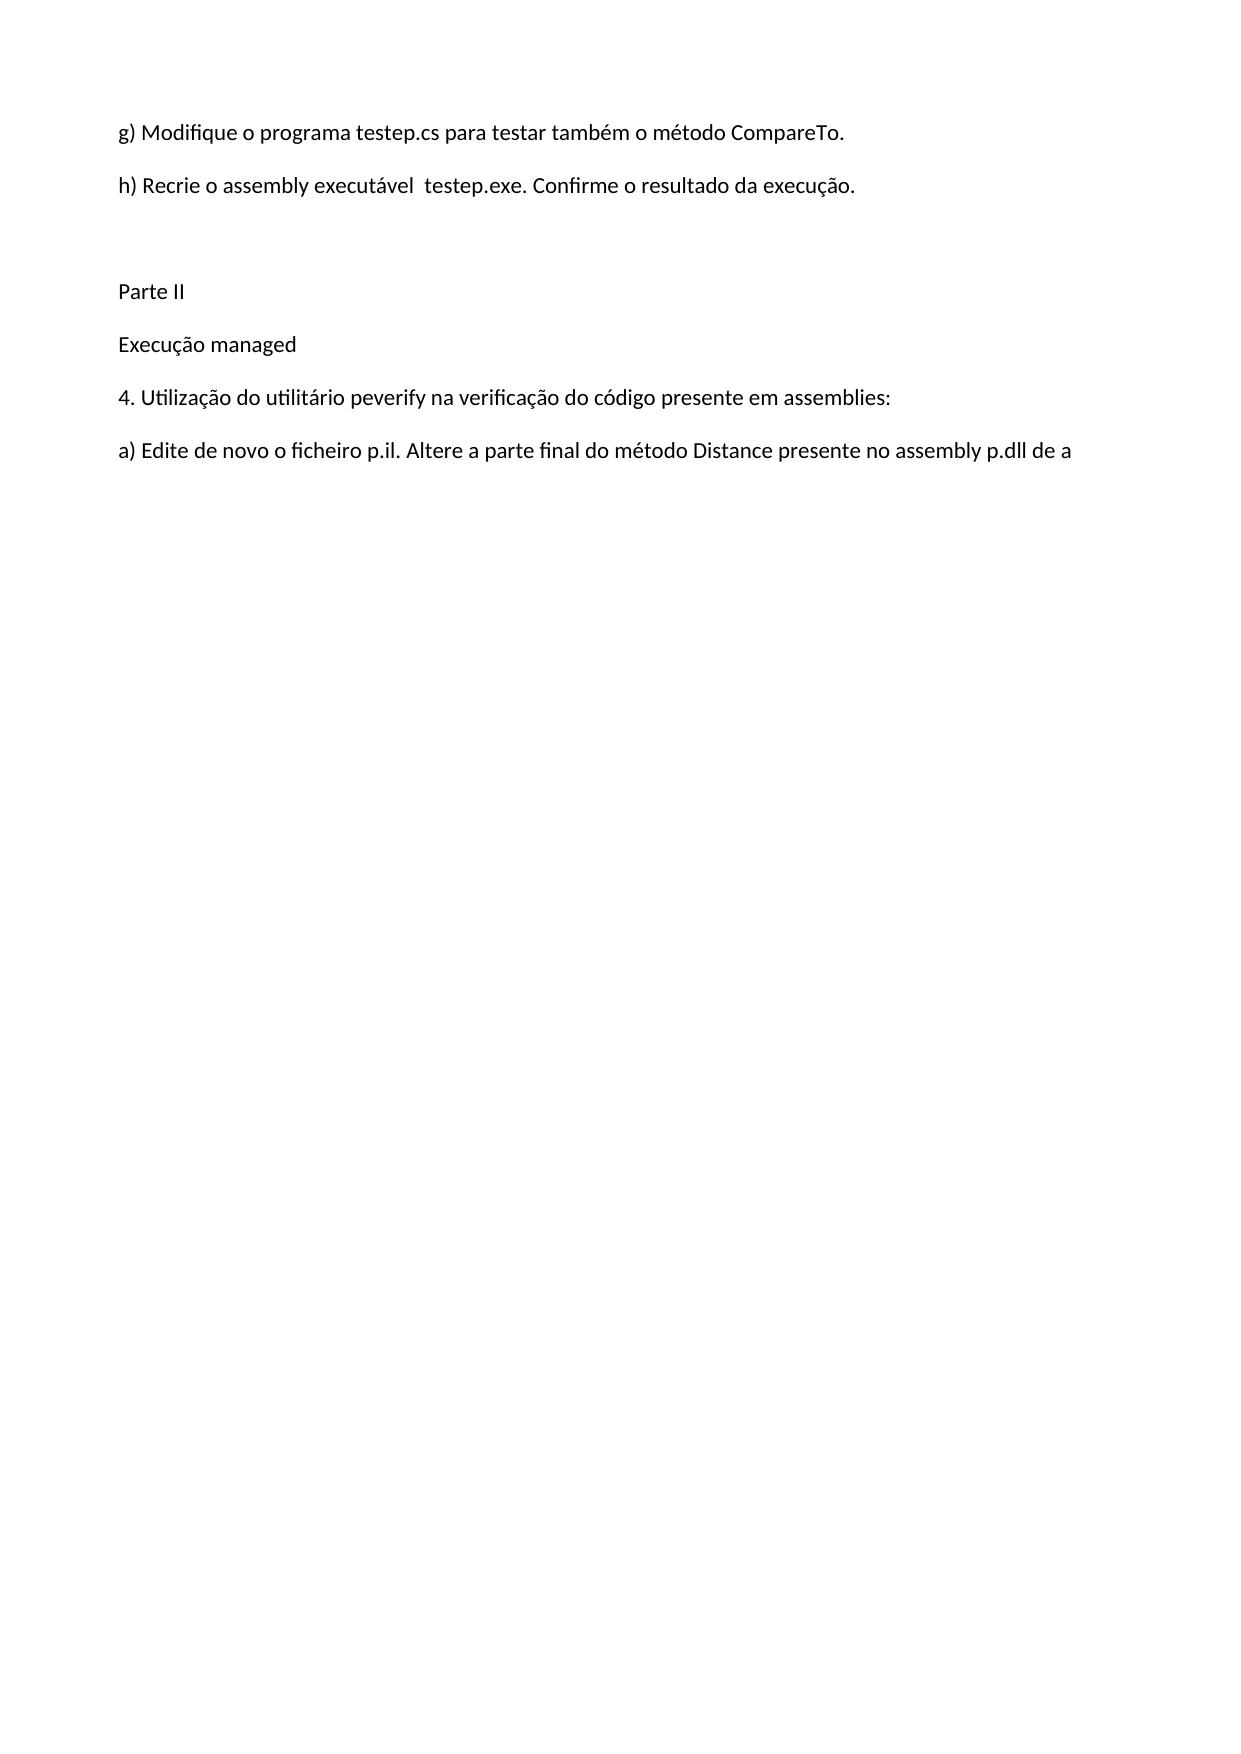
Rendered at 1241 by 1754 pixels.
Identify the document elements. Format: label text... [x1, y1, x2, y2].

text h) Recrie o assembly executável testep.exe. Confirme o resultado da execução. [118, 171, 1122, 199]
text a) Edite de novo o ficheiro p.il. Altere a parte final do método Distance presente no assembly p.dll de a [118, 436, 1122, 464]
text Execução managed [118, 330, 1122, 358]
text g) Modifique o programa testep.cs para testar também o método CompareTo. [118, 118, 1122, 146]
text 4. Utilização do utilitário peverify na verificação do código presente em assemblies: [118, 383, 1122, 411]
text Parte II [118, 277, 1122, 305]
